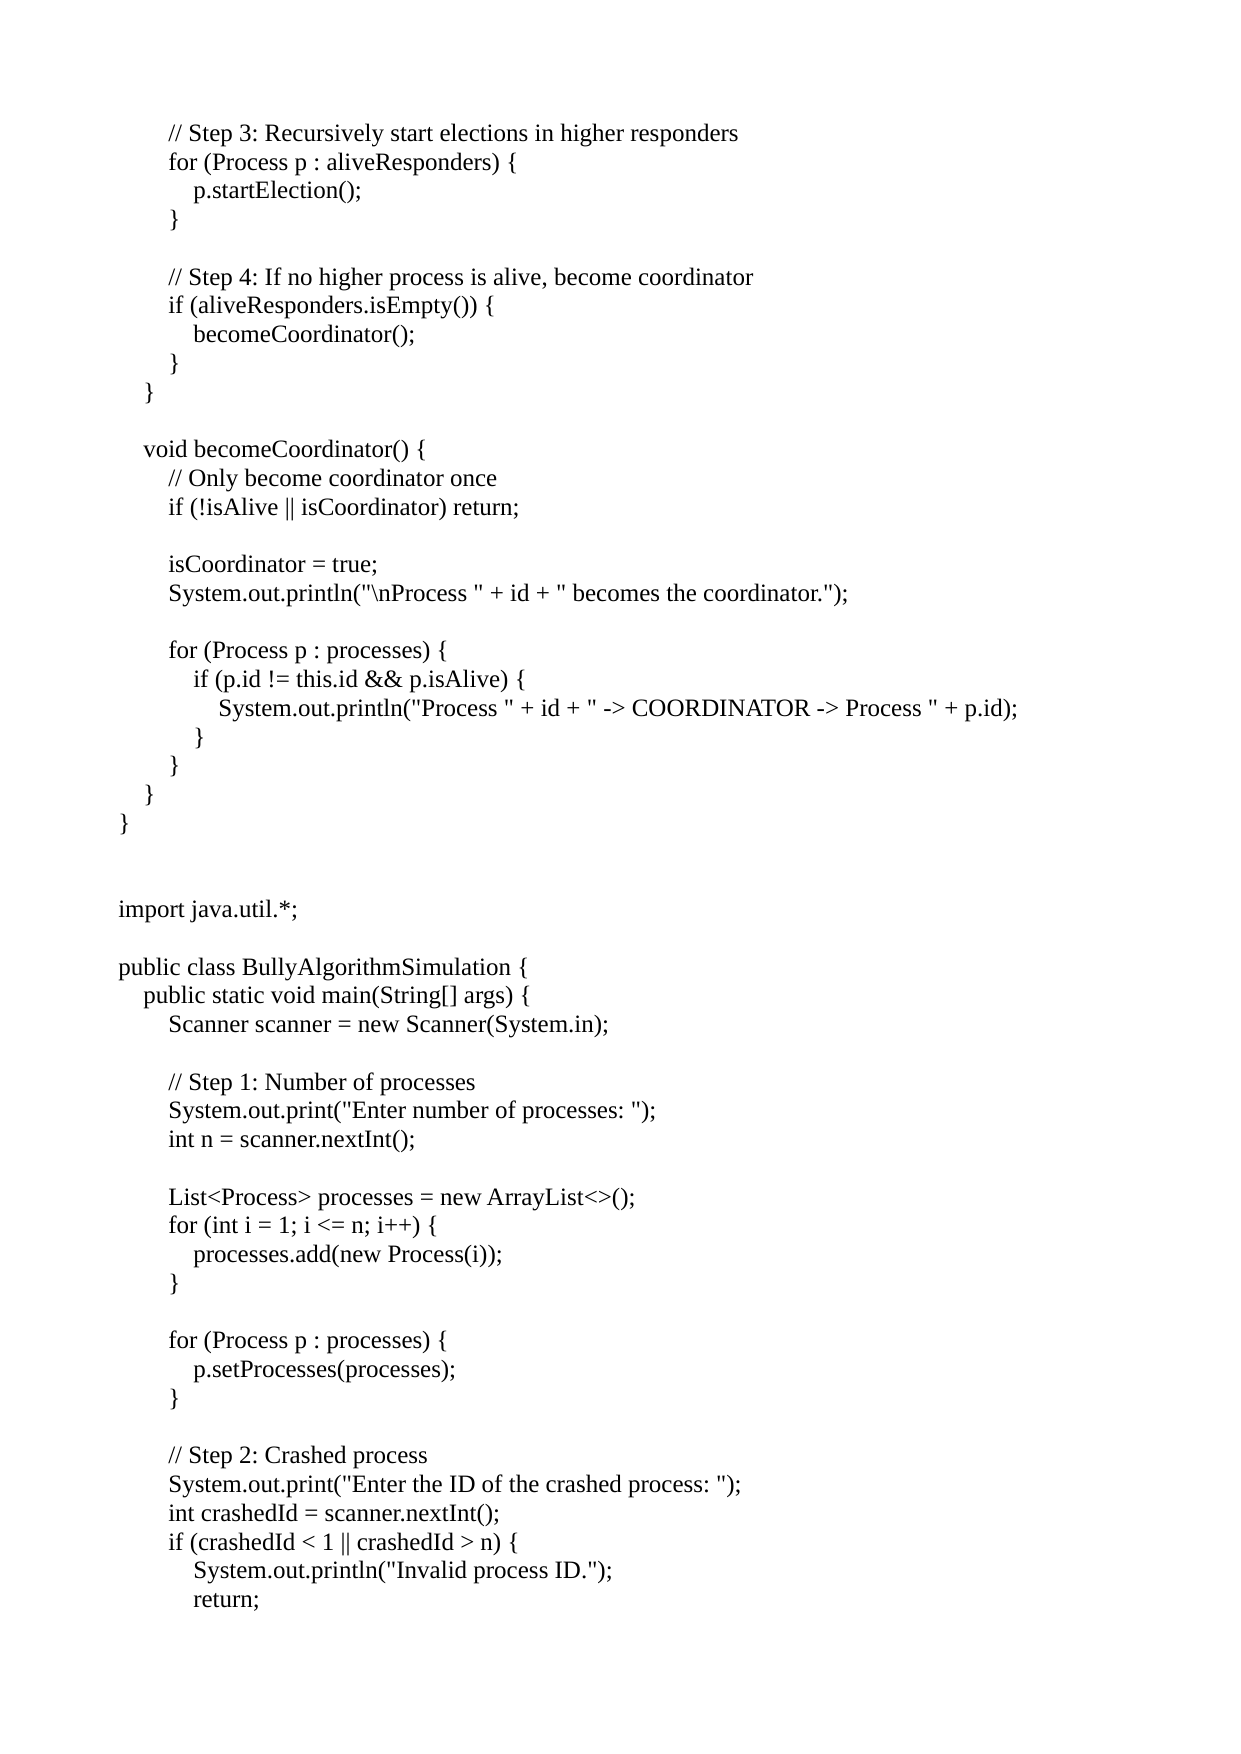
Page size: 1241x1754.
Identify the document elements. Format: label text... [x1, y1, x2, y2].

text } [118, 1383, 1122, 1412]
text for (Process p : aliveResponders) { [118, 147, 1122, 176]
text if (p.id != this.id && p.isAlive) { [118, 664, 1122, 693]
text int crashedId = scanner.nextInt(); [118, 1498, 1122, 1527]
text return; [118, 1584, 1122, 1613]
text isCoordinator = true; [118, 549, 1122, 578]
text System.out.println("Invalid process ID."); [118, 1556, 1122, 1584]
text } [118, 808, 1122, 837]
text for (int i = 1; i <= n; i++) { [118, 1211, 1122, 1239]
text p.setProcesses(processes); [118, 1354, 1122, 1383]
text if (aliveResponders.isEmpty()) { [118, 291, 1122, 319]
text } [118, 779, 1122, 808]
text List<Process> processes = new ArrayList<>(); [118, 1182, 1122, 1211]
text if (crashedId < 1 || crashedId > n) { [118, 1527, 1122, 1556]
text // Step 3: Recursively start elections in higher responders [118, 118, 1122, 147]
text } [118, 204, 1122, 233]
text int n = scanner.nextInt(); [118, 1124, 1122, 1153]
text for (Process p : processes) { [118, 636, 1122, 664]
text System.out.println("Process " + id + " -> COORDINATOR -> Process " + p.id); [118, 693, 1122, 722]
text } [118, 377, 1122, 406]
text import java.util.*; [118, 894, 1122, 923]
text p.startElection(); [118, 176, 1122, 204]
text System.out.print("Enter the ID of the crashed process: "); [118, 1469, 1122, 1498]
text System.out.println("\nProcess " + id + " becomes the coordinator."); [118, 578, 1122, 607]
text void becomeCoordinator() { [118, 434, 1122, 463]
text becomeCoordinator(); [118, 319, 1122, 348]
text } [118, 348, 1122, 377]
text // Only become coordinator once [118, 463, 1122, 492]
text // Step 2: Crashed process [118, 1441, 1122, 1469]
text if (!isAlive || isCoordinator) return; [118, 492, 1122, 521]
text Scanner scanner = new Scanner(System.in); [118, 1009, 1122, 1038]
text for (Process p : processes) { [118, 1326, 1122, 1354]
text } [118, 722, 1122, 751]
text processes.add(new Process(i)); [118, 1239, 1122, 1268]
text // Step 1: Number of processes [118, 1067, 1122, 1096]
text public class BullyAlgorithmSimulation { [118, 952, 1122, 981]
text } [118, 751, 1122, 779]
text // Step 4: If no higher process is alive, become coordinator [118, 262, 1122, 291]
text public static void main(String[] args) { [118, 981, 1122, 1009]
text System.out.print("Enter number of processes: "); [118, 1096, 1122, 1124]
text } [118, 1268, 1122, 1297]
